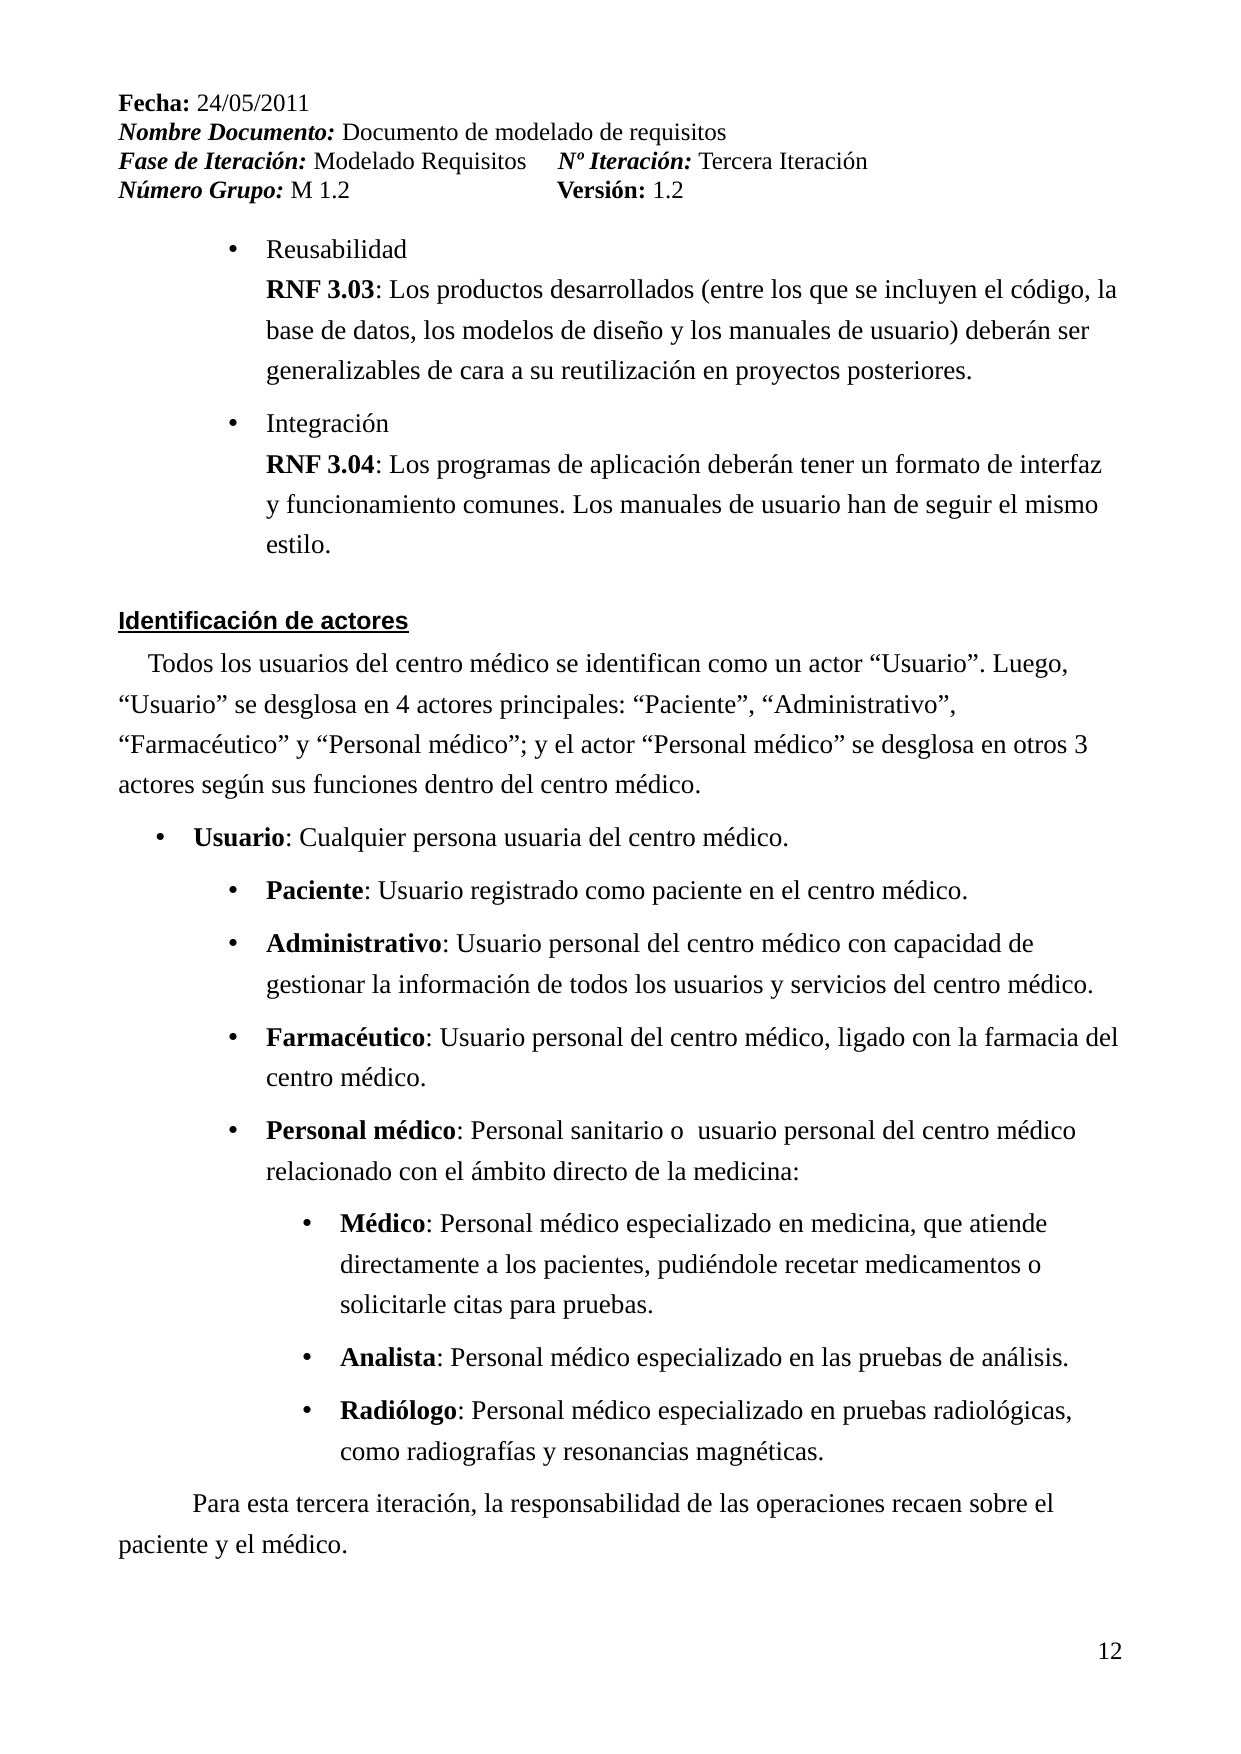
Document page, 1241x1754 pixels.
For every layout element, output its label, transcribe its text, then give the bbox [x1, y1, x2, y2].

list Personal médico: Personal sanitario o usuario personal del centro médico relacionado con el ámbito directo de la medicina: [228, 1114, 1122, 1186]
text Todos los usuarios del centro médico se identifican como un actor “Usuario”. Luego, “Usuario” se desglosa en 4 actores principales: “Paciente”, “Administrativo”, “Farmacéutico” y “Personal médico”; y el actor “Personal médico” se desglosa en otros 3 actores según sus funciones dentro del centro médico. [118, 647, 1122, 800]
list Reusabilidad RNF 3.03: Los productos desarrollados (entre los que se incluyen el código, la base de datos, los modelos de diseño y los manuales de usuario) deberán ser generalizables de cara a su reutilización en proyectos posteriores. [228, 233, 1122, 386]
list Médico: Personal médico especializado en medicina, que atiende directamente a los pacientes, pudiéndole recetar medicamentos o solicitarle citas para pruebas. [302, 1207, 1122, 1319]
list Integración RNF 3.04: Los programas de aplicación deberán tener un formato de interfaz y funcionamiento comunes. Los manuales de usuario han de seguir el mismo estilo. [228, 407, 1122, 560]
subtitle Identificación de actores [118, 606, 1122, 635]
list Analista: Personal médico especializado en las pruebas de análisis. [302, 1341, 1122, 1372]
list Administrativo: Usuario personal del centro médico con capacidad de gestionar la información de todos los usuarios y servicios del centro médico. [228, 927, 1122, 999]
list Radiólogo: Personal médico especializado en pruebas radiológicas, como radiografías y resonancias magnéticas. [302, 1394, 1122, 1466]
list Paciente: Usuario registrado como paciente en el centro médico. [228, 874, 1122, 906]
text Para esta tercera iteración, la responsabilidad de las operaciones recaen sobre el paciente y el médico. [118, 1488, 1122, 1559]
list Farmacéutico: Usuario personal del centro médico, ligado con la farmacia del centro médico. [228, 1021, 1122, 1092]
list Usuario: Cualquier persona usuaria del centro médico. [156, 821, 1122, 853]
